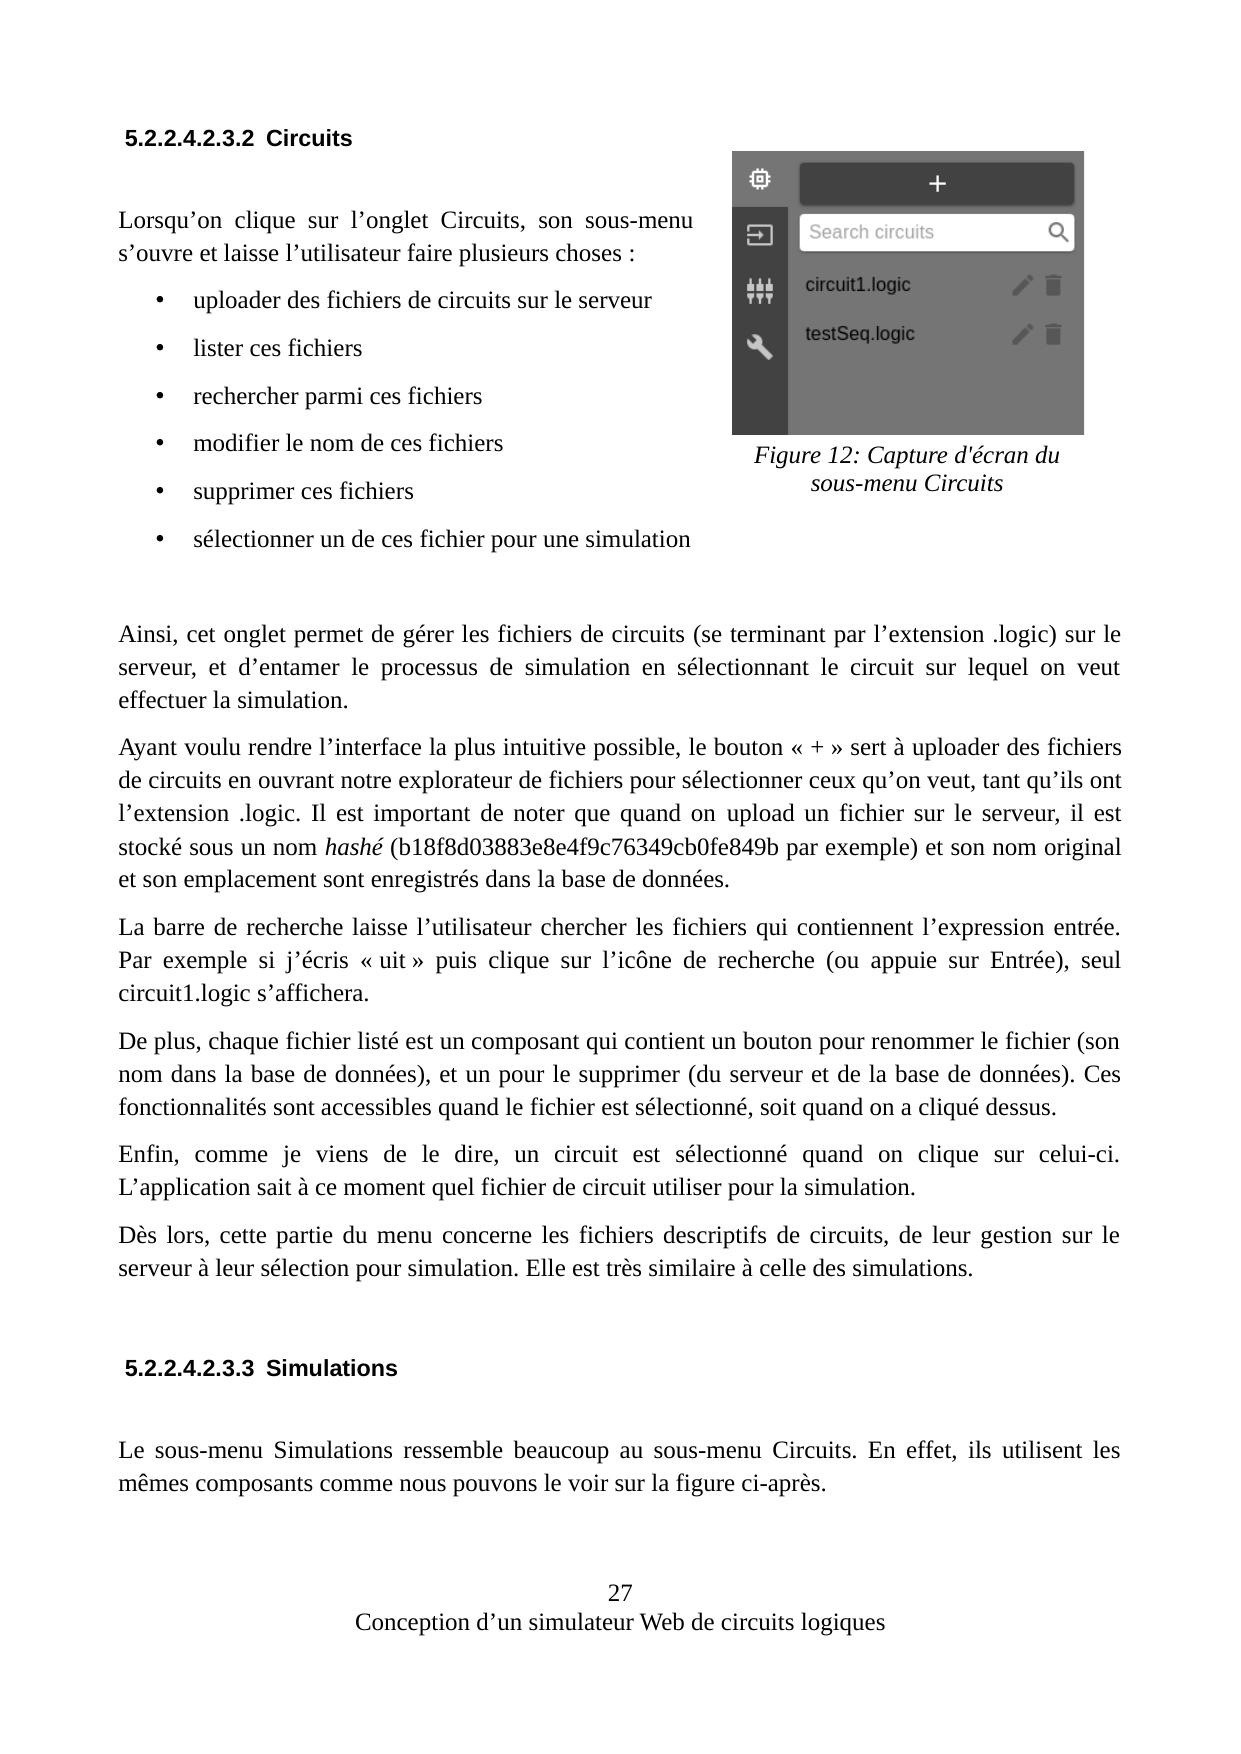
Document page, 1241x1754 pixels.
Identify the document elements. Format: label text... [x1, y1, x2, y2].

list [1085, 333, 1122, 362]
list supprimer ces fichiers [156, 476, 1122, 505]
subtitle Circuits [118, 124, 1122, 151]
text De plus, chaque fichier listé est un composant qui contient un bouton pour renommer le fichier (son nom dans la base de données), et un pour le supprimer (du serveur et de la base de données). Ces fonctionnalités sont accessibles quand le fichier est sélectionné, soit quand on a cliqué dessus. [118, 1026, 1122, 1121]
text Enfin, comme je viens de le dire, un circuit est sélectionné quand on clique sur celui-ci. L’application sait à ce moment quel fichier de circuit utiliser pour la simulation. [118, 1139, 1122, 1201]
text Lorsqu’on clique sur l’onglet Circuits, son sous-menu s’ouvre et laisse l’utilisateur faire plusieurs choses : [118, 205, 732, 267]
list lister ces fichiers [156, 333, 732, 362]
text Ayant voulu rendre l’interface la plus intuitive possible, le bouton « + » sert à uploader des fichiers de circuits en ouvrant notre explorateur de fichiers pour sélectionner ceux qu’on veut, tant qu’ils ont l’extension .logic. Il est important de noter que quand on upload un fichier sur le serveur, il est stocké sous un nom hashé (b18f8d03883e8e4f9c76349cb0fe849b par exemple) et son nom original et son emplacement sont enregistrés dans la base de données. [118, 732, 1122, 893]
text Le sous-menu Simulations ressemble beaucoup au sous-menu Circuits. En effet, ils utilisent les mêmes composants comme nous pouvons le voir sur la figure ci-après. [118, 1435, 1122, 1497]
text Ainsi, cet onglet permet de gérer les fichiers de circuits (se terminant par l’extension .logic) sur le serveur, et d’entamer le processus de simulation en sélectionnant le circuit sur lequel on veut effectuer la simulation. [118, 619, 1122, 714]
list uploader des fichiers de circuits sur le serveur [156, 286, 732, 314]
list [1085, 286, 1122, 314]
text Figure 12: Capture d'écran du sous-menu Circuits [732, 435, 1084, 497]
list [1084, 428, 1122, 457]
list [1085, 381, 1122, 409]
picture [732, 151, 1085, 435]
list modifier le nom de ces fichiers [156, 428, 732, 457]
text [1085, 205, 1122, 267]
list rechercher parmi ces fichiers [156, 381, 732, 409]
text Dès lors, cette partie du menu concerne les fichiers descriptifs de circuits, de leur gestion sur le serveur à leur sélection pour simulation. Elle est très similaire à celle des simulations. [118, 1220, 1122, 1282]
subtitle Simulations [118, 1354, 1122, 1381]
text La barre de recherche laisse l’utilisateur chercher les fichiers qui contiennent l’expression entrée. Par exemple si j’écris « uit » puis clique sur l’icône de recherche (ou appuie sur Entrée), seul circuit1.logic s’affichera. [118, 912, 1122, 1007]
list sélectionner un de ces fichier pour une simulation [156, 524, 1122, 552]
